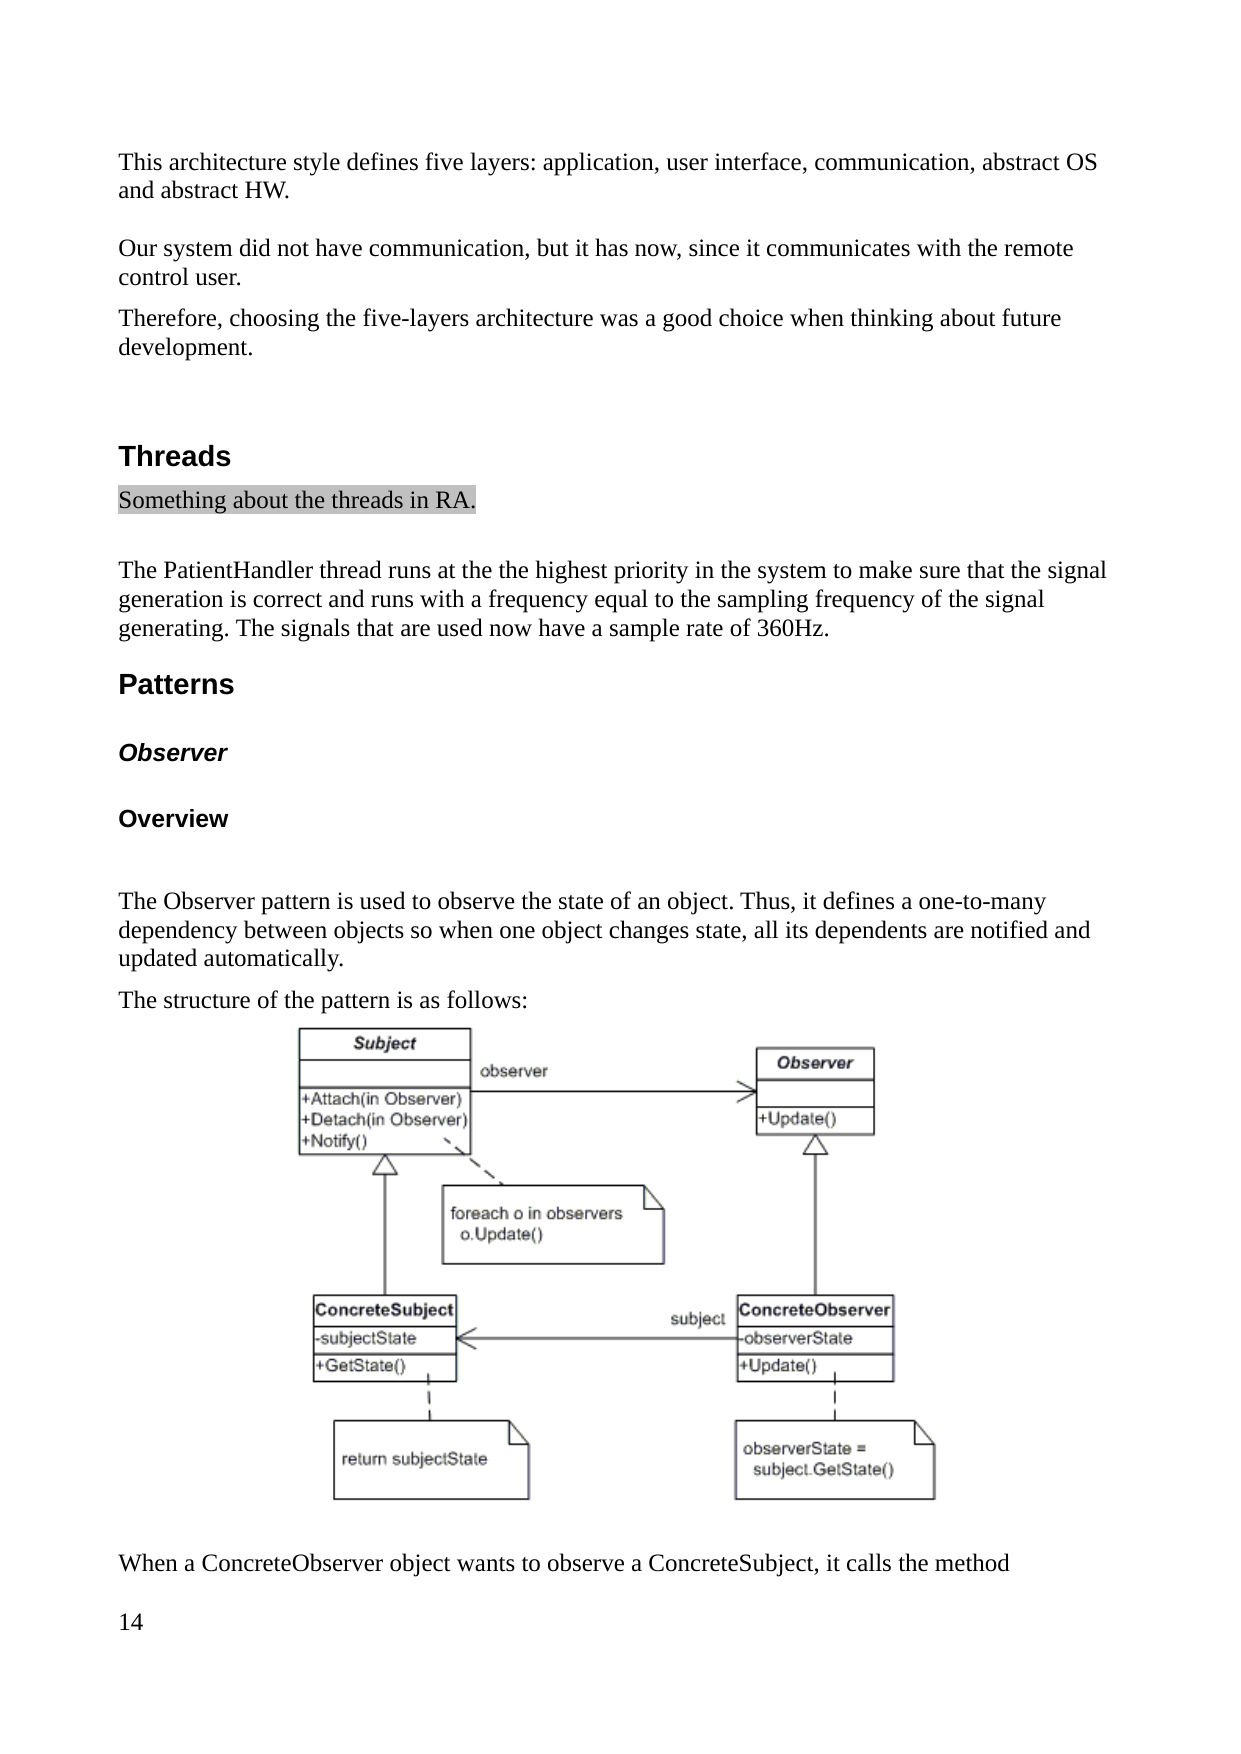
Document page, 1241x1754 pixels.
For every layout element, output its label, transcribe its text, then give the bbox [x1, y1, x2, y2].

subtitle Overview [118, 804, 1122, 832]
text When a ConcreteObserver object wants to observe a ConcreteSubject, it calls the method [118, 1548, 1122, 1577]
text This architecture style defines five layers: application, user interface, communication, abstract OS and abstract HW. [118, 147, 1122, 204]
text Something about the threads in RA. [118, 485, 1122, 514]
text Our system did not have communication, but it has now, since it communicates with the remote control user. [118, 233, 1122, 291]
subtitle Threads [118, 439, 1122, 473]
subtitle Patterns [118, 667, 1122, 700]
text Therefore, choosing the five-layers architecture was a good choice when thinking about future development. [118, 303, 1122, 361]
picture [296, 1026, 944, 1508]
text The structure of the pattern is as follows: [118, 985, 1122, 1013]
text The Observer pattern is used to observe the state of an object. Thus, it defines a one-to-many dependency between objects so when one object changes state, all its dependents are notified and updated automatically. [118, 886, 1122, 972]
subtitle Observer [118, 738, 1122, 766]
text The PatientHandler thread runs at the the highest priority in the system to make sure that the signal generation is correct and runs with a frequency equal to the sampling frequency of the signal generating. The signals that are used now have a sample rate of 360Hz. [118, 555, 1122, 642]
